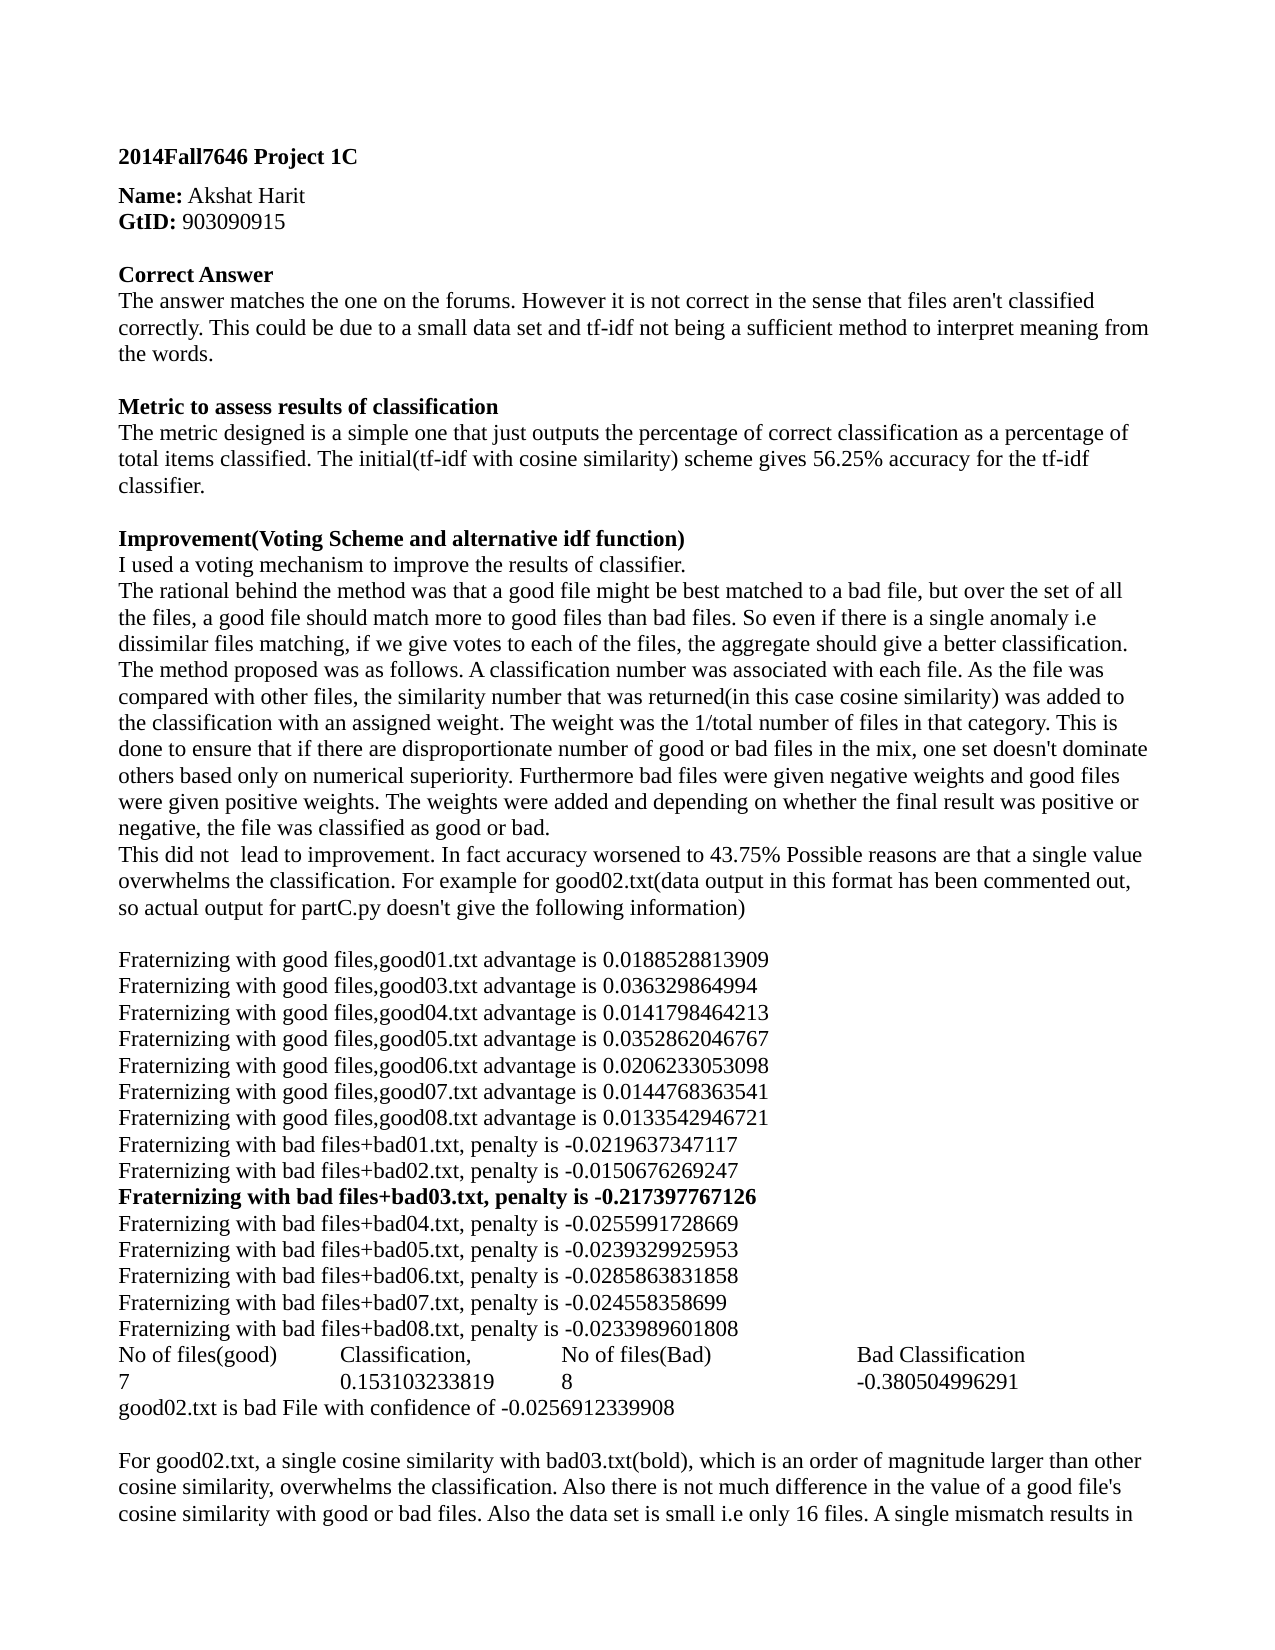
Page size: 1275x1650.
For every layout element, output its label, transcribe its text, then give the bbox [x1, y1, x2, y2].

text Fraternizing with bad files+bad02.txt, penalty is -0.0150676269247 [118, 1157, 1157, 1183]
text Fraternizing with bad files+bad05.txt, penalty is -0.0239329925953 [118, 1236, 1157, 1262]
subtitle 2014Fall7646 Project 1C [118, 143, 1157, 169]
text No of files(good) Classification, No of files(Bad) Bad Classification [118, 1342, 1157, 1368]
text The rational behind the method was that a good file might be best matched to a bad file, but over the set of all the files, a good file should match more to good files than bad files. So even if there is a single anomaly i.e dissimilar files matching, if we give votes to each of the files, the aggregate should give a better classification. [118, 577, 1157, 656]
text Metric to assess results of classification [118, 393, 1157, 419]
text I used a voting mechanism to improve the results of classifier. [118, 551, 1157, 577]
text Fraternizing with good files,good04.txt advantage is 0.0141798464213 [118, 999, 1157, 1025]
text The answer matches the one on the forums. However it is not correct in the sense that files aren't classified correctly. This could be due to a small data set and tf-idf not being a sufficient method to interpret meaning from the words. [118, 287, 1157, 366]
text 7 0.153103233819 8 -0.380504996291 [118, 1368, 1157, 1394]
text Fraternizing with good files,good05.txt advantage is 0.0352862046767 [118, 1025, 1157, 1052]
text Fraternizing with bad files+bad08.txt, penalty is -0.0233989601808 [118, 1315, 1157, 1342]
text Fraternizing with good files,good08.txt advantage is 0.0133542946721 [118, 1104, 1157, 1131]
text The method proposed was as follows. A classification number was associated with each file. As the file was compared with other files, the similarity number that was returned(in this case cosine similarity) was added to the classification with an assigned weight. The weight was the 1/total number of files in that category. This is done to ensure that if there are disproportionate number of good or bad files in the mix, one set doesn't dominate others based only on numerical superiority. Furthermore bad files were given negative weights and good files were given positive weights. The weights were added and depending on whether the final result was positive or negative, the file was classified as good or bad. [118, 656, 1157, 841]
text GtID: 903090915 [118, 208, 1157, 235]
text Fraternizing with bad files+bad06.txt, penalty is -0.0285863831858 [118, 1262, 1157, 1289]
text Name: Akshat Harit [118, 182, 1157, 208]
text Fraternizing with good files,good06.txt advantage is 0.0206233053098 [118, 1052, 1157, 1078]
text Fraternizing with good files,good01.txt advantage is 0.0188528813909 [118, 946, 1157, 973]
text Fraternizing with good files,good03.txt advantage is 0.036329864994 [118, 973, 1157, 999]
text Fraternizing with bad files+bad01.txt, penalty is -0.0219637347117 [118, 1131, 1157, 1157]
text Improvement(Voting Scheme and alternative idf function) [118, 524, 1157, 551]
text good02.txt is bad File with confidence of -0.0256912339908 [118, 1394, 1157, 1421]
text For good02.txt, a single cosine similarity with bad03.txt(bold), which is an order of magnitude larger than other cosine similarity, overwhelms the classification. Also there is not much difference in the value of a good file's cosine similarity with good or bad files. Also the data set is small i.e only 16 files. A single mismatch results in [118, 1447, 1157, 1526]
text The metric designed is a simple one that just outputs the percentage of correct classification as a percentage of total items classified. The initial(tf-idf with cosine similarity) scheme gives 56.25% accuracy for the tf-idf classifier. [118, 419, 1157, 498]
text Fraternizing with good files,good07.txt advantage is 0.0144768363541 [118, 1078, 1157, 1104]
text Fraternizing with bad files+bad04.txt, penalty is -0.0255991728669 [118, 1210, 1157, 1236]
text Fraternizing with bad files+bad03.txt, penalty is -0.217397767126 [118, 1183, 1157, 1210]
text Fraternizing with bad files+bad07.txt, penalty is -0.024558358699 [118, 1289, 1157, 1315]
text This did not lead to improvement. In fact accuracy worsened to 43.75% Possible reasons are that a single value overwhelms the classification. For example for good02.txt(data output in this format has been commented out, so actual output for partC.py doesn't give the following information) [118, 841, 1157, 920]
text Correct Answer [118, 261, 1157, 287]
